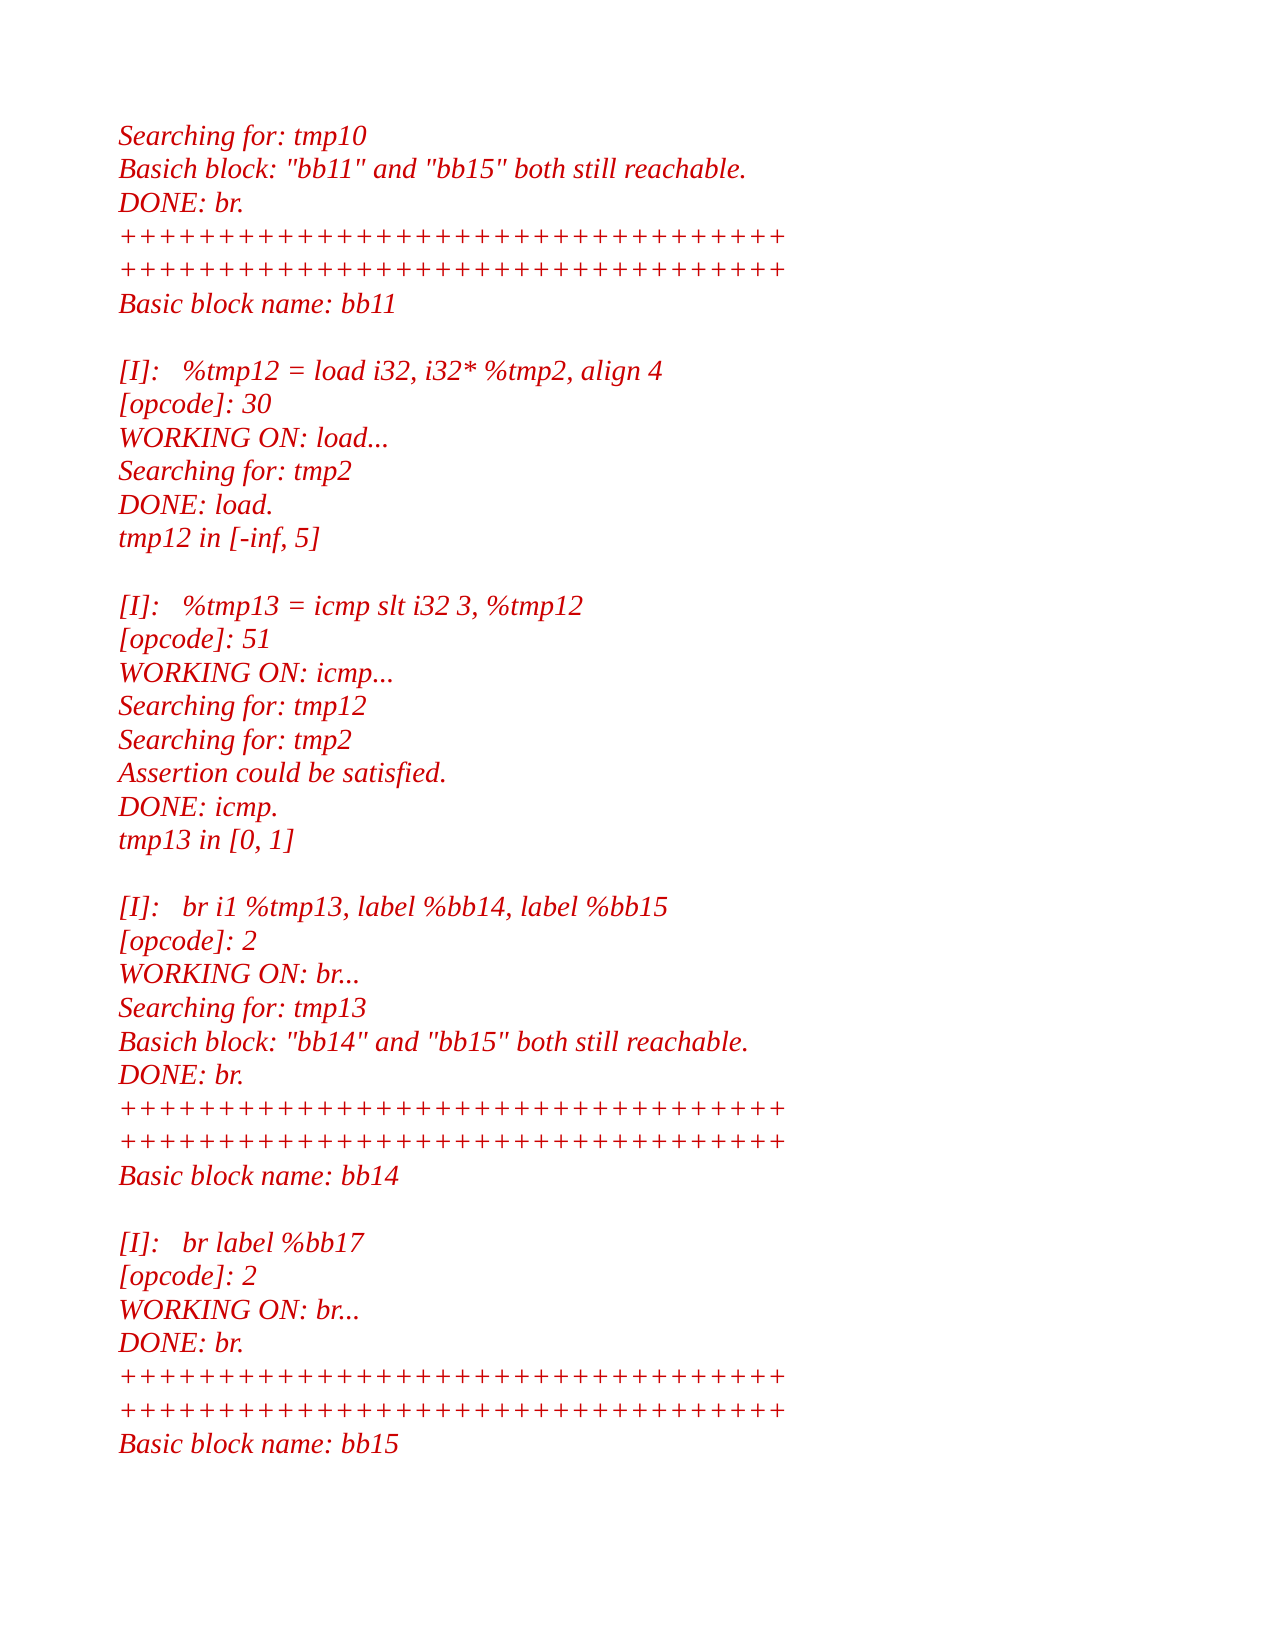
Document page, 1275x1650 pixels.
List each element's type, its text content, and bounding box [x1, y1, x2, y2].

text Searching for: tmp2 [118, 453, 1157, 487]
text ++++++++++++++++++++++++++++++++++ [118, 1393, 1157, 1426]
text [opcode]: 51 [118, 621, 1157, 655]
text DONE: icmp. [118, 789, 1157, 822]
text [I]: %tmp13 = icmp slt i32 3, %tmp12 [118, 588, 1157, 621]
text ++++++++++++++++++++++++++++++++++ [118, 1359, 1157, 1393]
text [opcode]: 2 [118, 923, 1157, 957]
text Assertion could be satisfied. [118, 755, 1157, 789]
text WORKING ON: load... [118, 420, 1157, 453]
text Basic block name: bb15 [118, 1426, 1157, 1460]
text tmp12 in [-inf, 5] [118, 521, 1157, 554]
text ++++++++++++++++++++++++++++++++++ [118, 252, 1157, 286]
text Searching for: tmp12 [118, 688, 1157, 722]
text Searching for: tmp2 [118, 722, 1157, 755]
text Basic block name: bb11 [118, 286, 1157, 319]
text WORKING ON: br... [118, 1292, 1157, 1326]
text WORKING ON: br... [118, 957, 1157, 990]
text DONE: load. [118, 487, 1157, 521]
text [opcode]: 30 [118, 386, 1157, 420]
text ++++++++++++++++++++++++++++++++++ [118, 219, 1157, 252]
text Basich block: "bb14" and "bb15" both still reachable. [118, 1024, 1157, 1057]
text ++++++++++++++++++++++++++++++++++ [118, 1124, 1157, 1158]
text Basic block name: bb14 [118, 1158, 1157, 1191]
text DONE: br. [118, 185, 1157, 219]
text DONE: br. [118, 1057, 1157, 1091]
text [opcode]: 2 [118, 1258, 1157, 1292]
text Searching for: tmp13 [118, 990, 1157, 1024]
text [I]: %tmp12 = load i32, i32* %tmp2, align 4 [118, 353, 1157, 386]
text Searching for: tmp10 [118, 118, 1157, 152]
text DONE: br. [118, 1326, 1157, 1359]
text WORKING ON: icmp... [118, 655, 1157, 688]
text [I]: br label %bb17 [118, 1225, 1157, 1258]
text [I]: br i1 %tmp13, label %bb14, label %bb15 [118, 889, 1157, 923]
text Basich block: "bb11" and "bb15" both still reachable. [118, 152, 1157, 185]
text tmp13 in [0, 1] [118, 822, 1157, 856]
text ++++++++++++++++++++++++++++++++++ [118, 1091, 1157, 1124]
